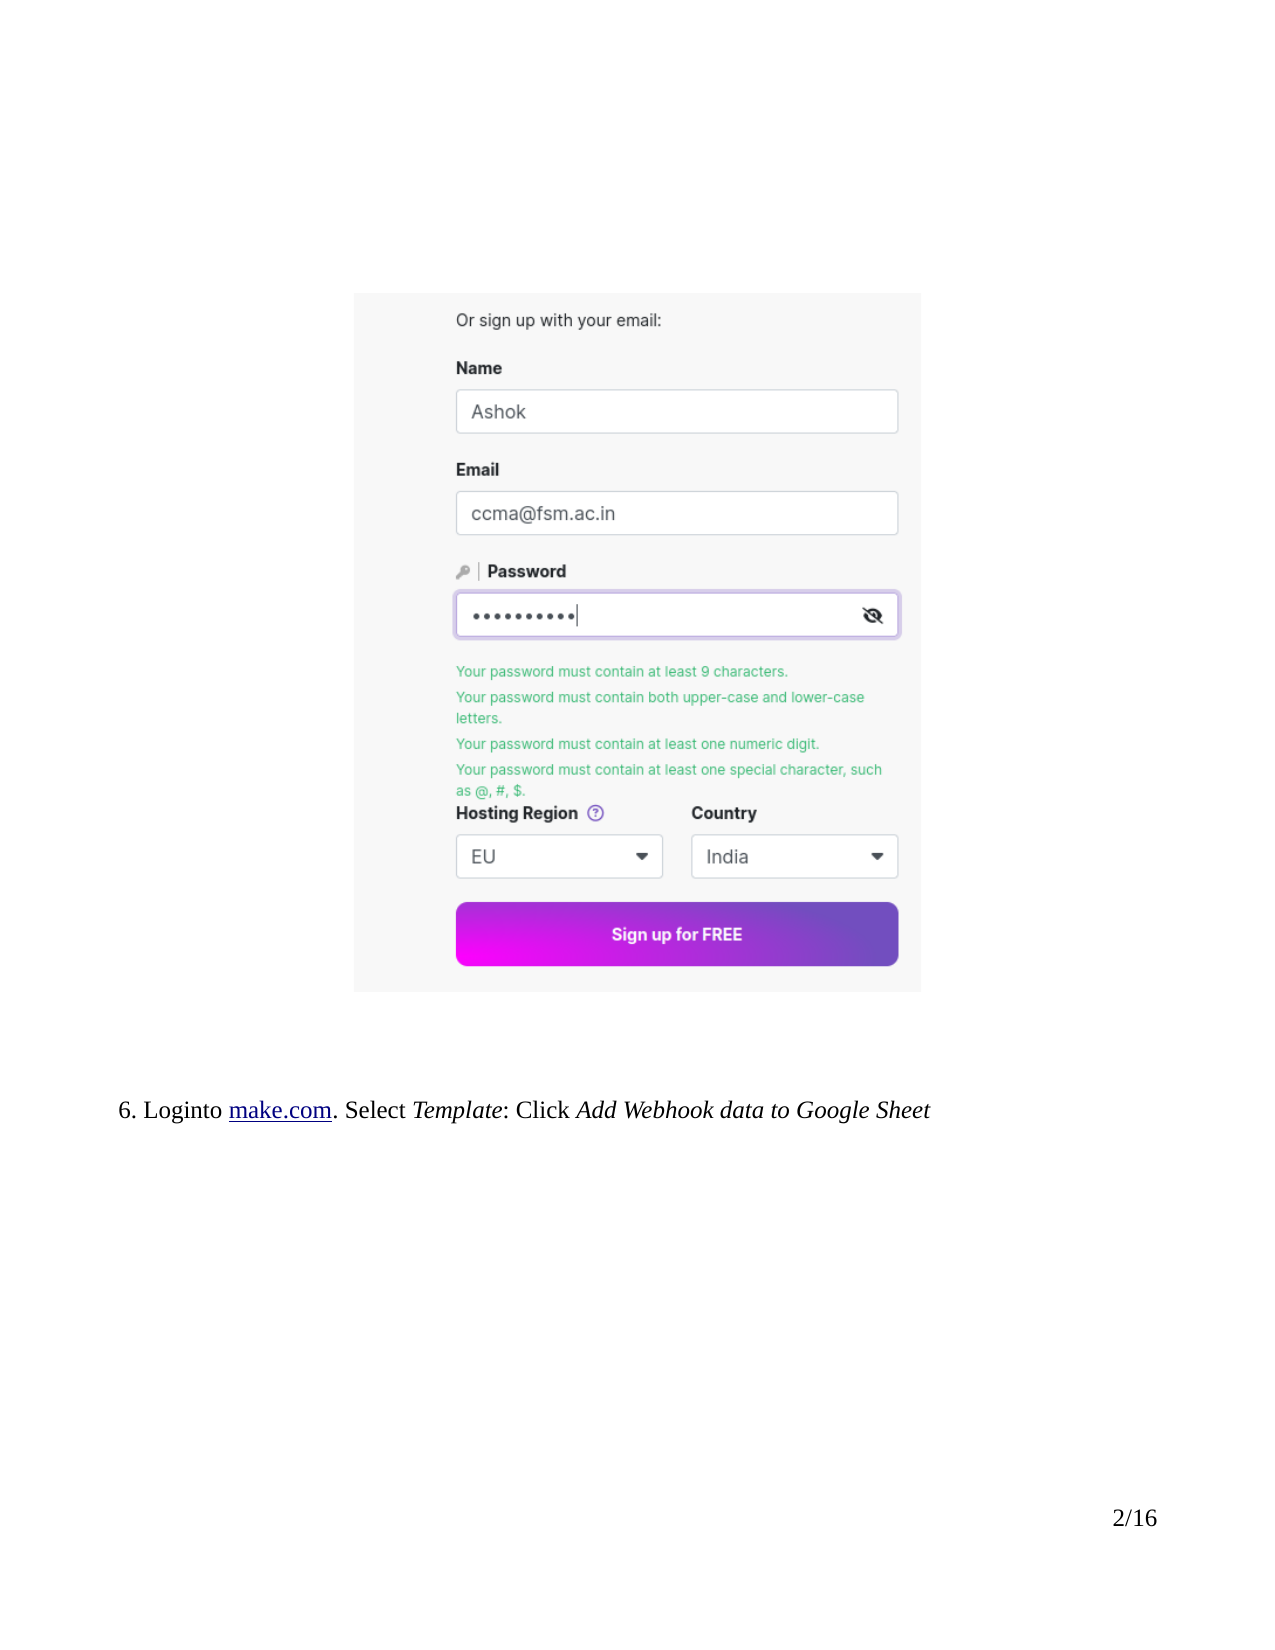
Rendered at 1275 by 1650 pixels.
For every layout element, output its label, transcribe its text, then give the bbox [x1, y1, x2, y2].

text 6. Loginto make.com. Select Template: Click Add Webhook data to Google Sheet [118, 1096, 1157, 1124]
picture [353, 293, 922, 992]
